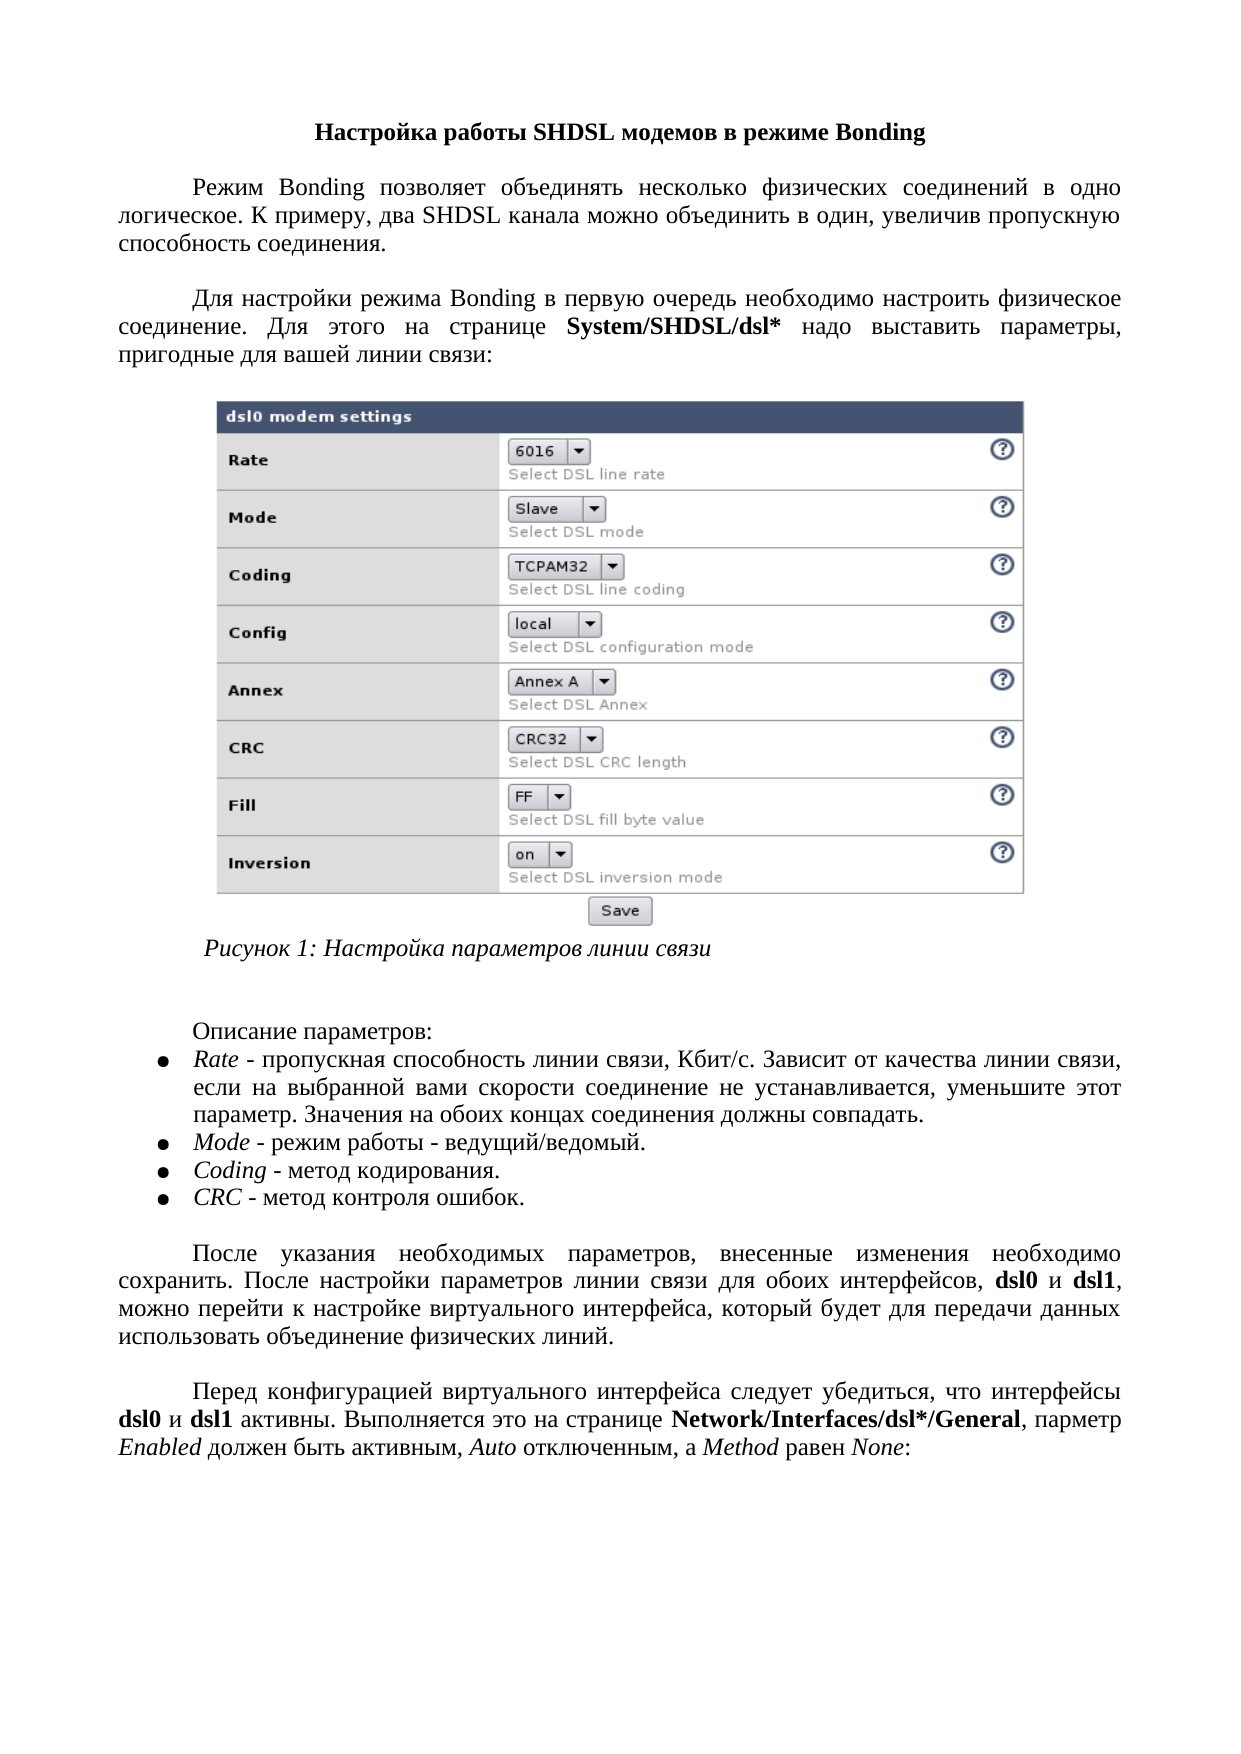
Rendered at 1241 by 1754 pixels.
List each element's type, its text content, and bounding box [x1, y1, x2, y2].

text Настройка работы SHDSL модемов в режиме Bonding [118, 118, 1122, 146]
text Описание параметров: [118, 1017, 1122, 1045]
text Для настройки режима Bonding в первую очередь необходимо настроить физическое соединение. Для этого на странице System/SHDSL/dsl* надо выставить параметры, пригодные для вашей линии связи: [118, 284, 1122, 367]
picture [203, 395, 1037, 935]
list Coding - метод кодирования. [156, 1156, 1122, 1183]
text После указания необходимых параметров, внесенные изменения необходимо сохранить. После настройки параметров линии связи для обоих интерфейсов, dsl0 и dsl1, можно перейти к настройке виртуального интерфейса, который будет для передачи данных использовать объединение физических линий. [118, 1239, 1122, 1350]
text Режим Bonding позволяет объединять несколько физических соединений в одно логическое. К примеру, два SHDSL канала можно объединить в один, увеличив пропускную способность соединения. [118, 173, 1122, 257]
list Rate - пропускная способность линии связи, Кбит/c. Зависит от качества линии связи, если на выбранной вами скорости соединение не устанавливается, уменьшите этот параметр. Значения на обоих концах соединения должны совпадать. [156, 1045, 1122, 1128]
text Перед конфигурацией виртуального интерфейса следует убедиться, что интерфейсы dsl0 и dsl1 активны. Выполняется это на странице Network/Interfaces/dsl*/General, парметр Enabled должен быть активным, Auto отключенным, а Method равен None: [118, 1377, 1122, 1461]
list Mode - режим работы - ведущий/ведомый. [156, 1128, 1122, 1156]
text Рисунок 1: Настройка параметров линии связи [204, 935, 1036, 962]
list CRC - метод контроля ошибок. [156, 1183, 1122, 1211]
